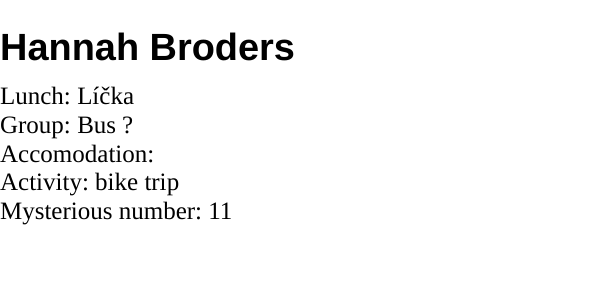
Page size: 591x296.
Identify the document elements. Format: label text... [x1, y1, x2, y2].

text Lunch: Líčka [0, 81, 591, 110]
text Group: Bus ? [0, 110, 591, 139]
text Mysterious number: 11 [0, 196, 591, 225]
text Accomodation: [0, 139, 591, 167]
text Activity: bike trip [0, 167, 591, 196]
subtitle Hannah Broders [0, 25, 591, 69]
